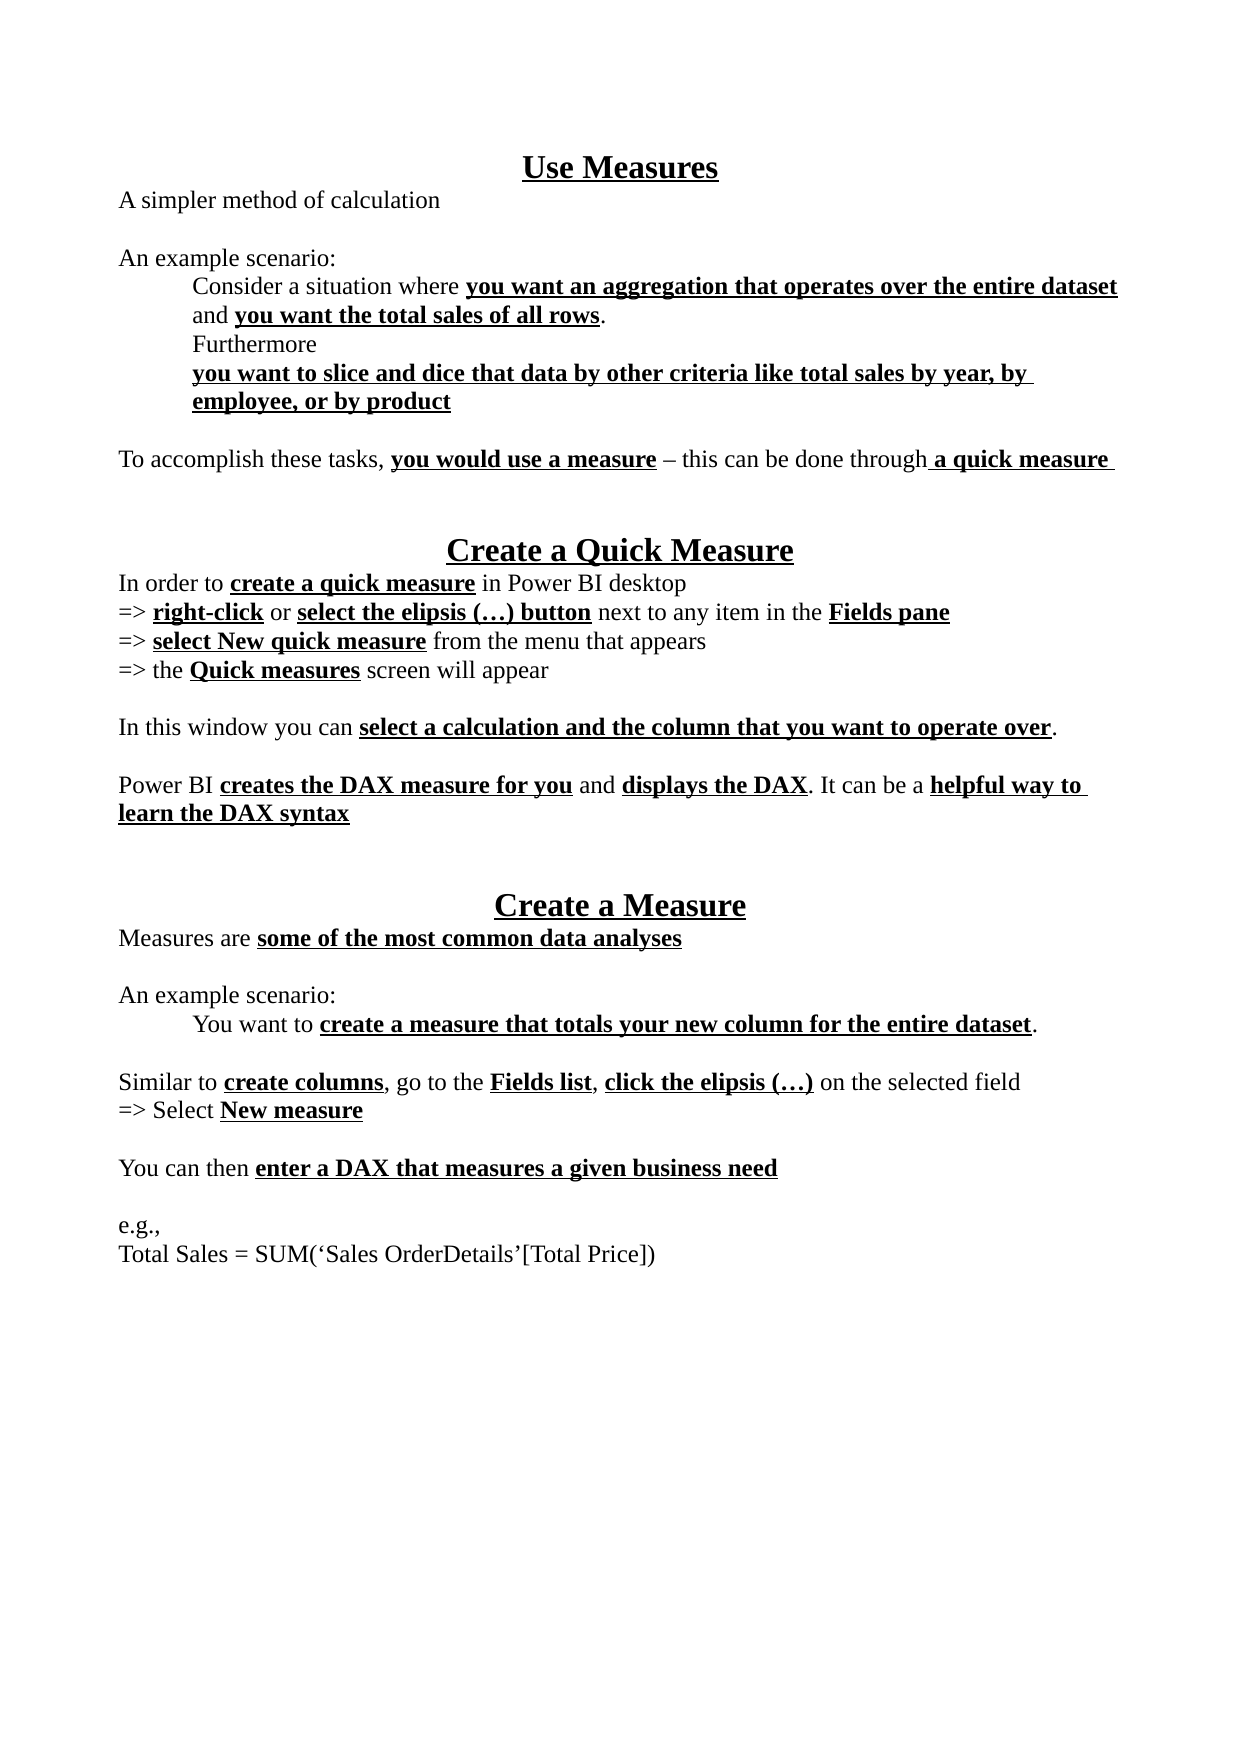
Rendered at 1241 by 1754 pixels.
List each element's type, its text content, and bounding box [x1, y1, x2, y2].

text You can then enter a DAX that measures a given business need [118, 1153, 1122, 1182]
text Measures are some of the most common data analyses [118, 923, 1122, 952]
text => Select New measure [118, 1096, 1122, 1124]
text Similar to create columns, go to the Fields list, click the elipsis (…) on the selected field [118, 1067, 1122, 1096]
text => right-click or select the elipsis (…) button next to any item in the Fields pane [118, 597, 1122, 626]
text You want to create a measure that totals your new column for the entire dataset. [118, 1009, 1122, 1038]
text In this window you can select a calculation and the column that you want to operate over. [118, 712, 1122, 741]
text you want to slice and dice that data by other criteria like total sales by year, by employee, or by product [118, 358, 1122, 415]
text Create a Quick Measure [118, 530, 1122, 568]
text Total Sales = SUM(‘Sales OrderDetails’[Total Price]) [118, 1239, 1122, 1268]
text Create a Measure [118, 885, 1122, 923]
text Use Measures [118, 147, 1122, 185]
text Furthermore [118, 329, 1122, 358]
text In order to create a quick measure in Power BI desktop [118, 568, 1122, 597]
text Power BI creates the DAX measure for you and displays the DAX. It can be a helpful way to learn the DAX syntax [118, 770, 1122, 827]
text Consider a situation where you want an aggregation that operates over the entire dataset and you want the total sales of all rows. [118, 271, 1122, 329]
text An example scenario: [118, 981, 1122, 1009]
text An example scenario: [118, 243, 1122, 271]
text e.g., [118, 1211, 1122, 1239]
text => select New quick measure from the menu that appears [118, 626, 1122, 655]
text A simpler method of calculation [118, 185, 1122, 214]
text => the Quick measures screen will appear [118, 655, 1122, 683]
text To accomplish these tasks, you would use a measure – this can be done through a quick measure [118, 444, 1122, 473]
